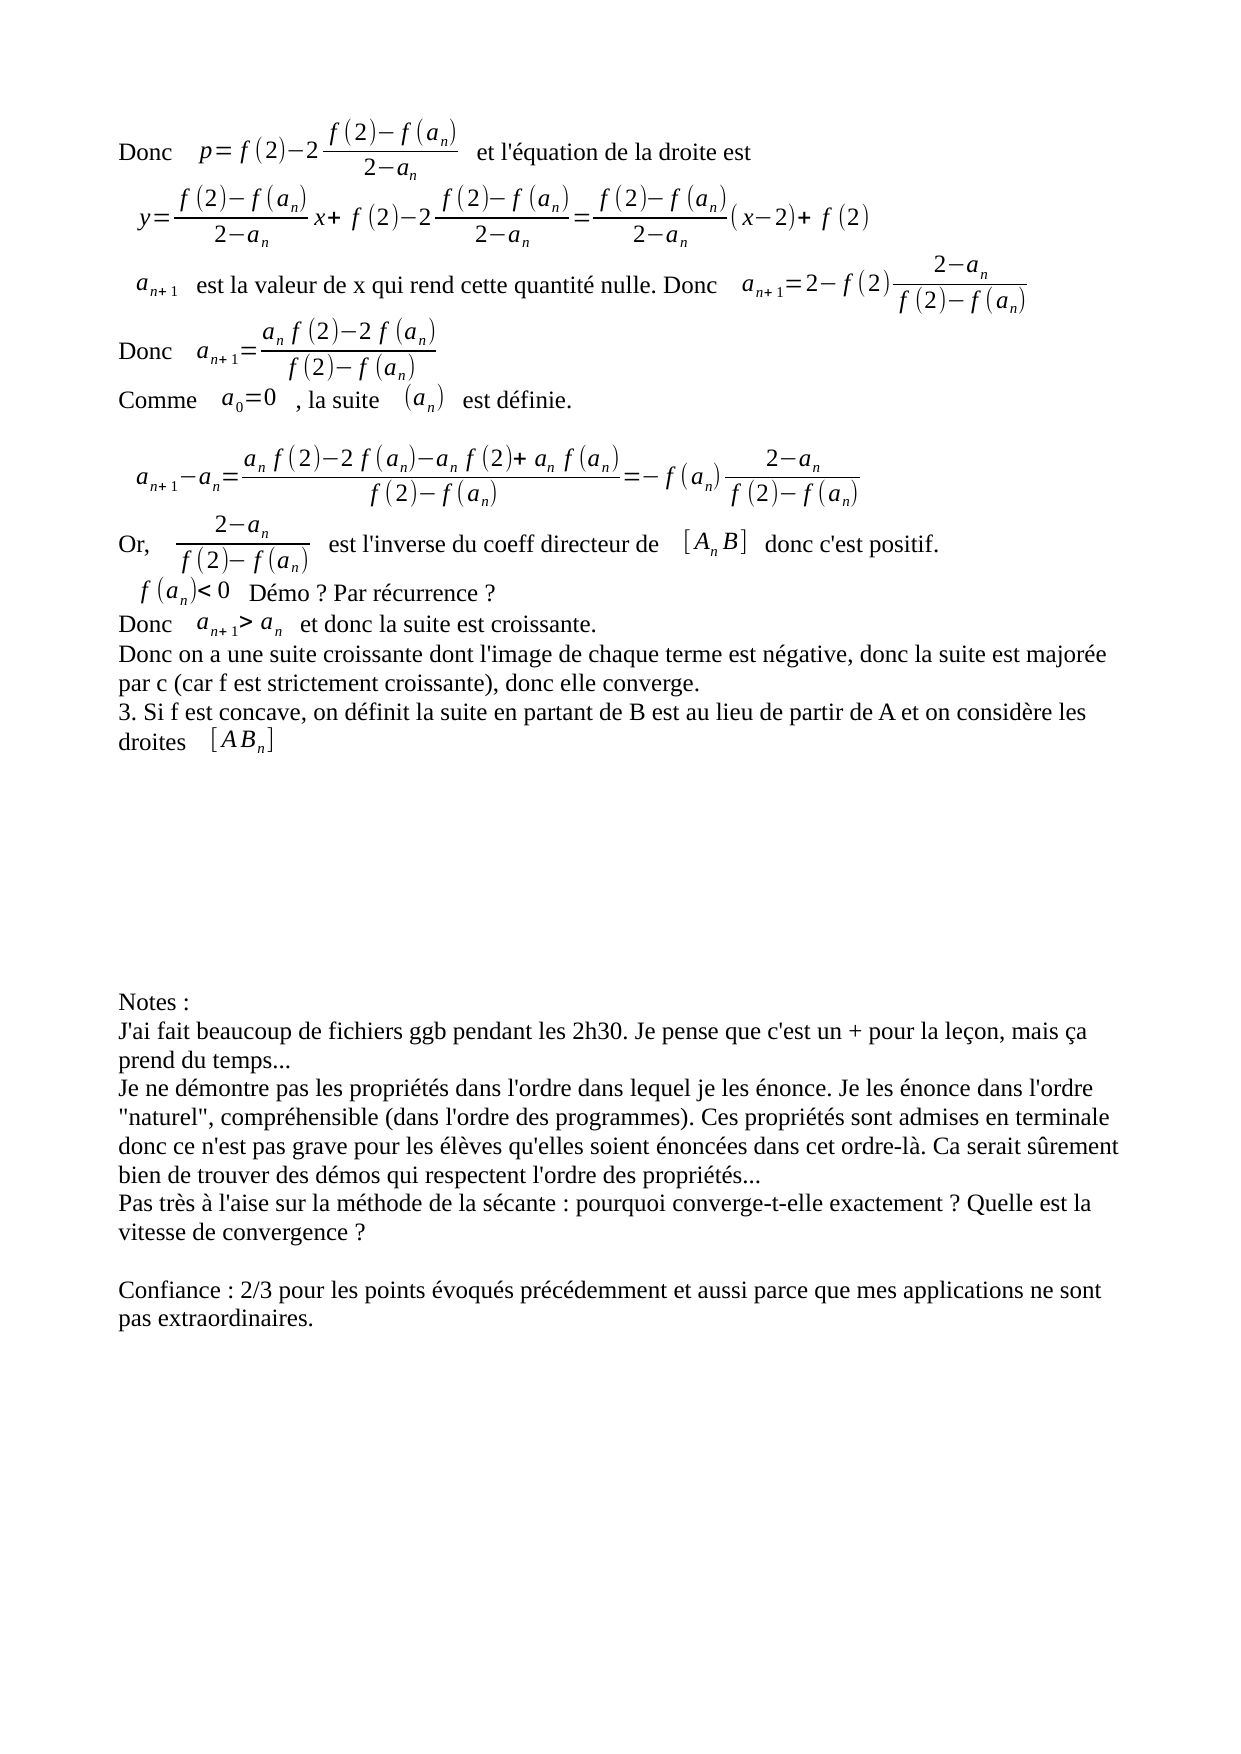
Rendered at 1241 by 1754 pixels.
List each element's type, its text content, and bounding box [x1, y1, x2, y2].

text 3. Si f est concave, on définit la suite en partant de B est au lieu de partir de A et on considère les droites [118, 697, 1122, 757]
text Comme , la suite est définie. [118, 384, 1122, 415]
text Or, est l'inverse du coeff directeur de donc c'est positif. [118, 511, 1122, 577]
text Notes : [118, 987, 1122, 1016]
text Démo ? Par récurrence ? [118, 577, 1122, 608]
text Confiance : 2/3 pour les points évoqués précédemment et aussi parce que mes applications ne sont pas extraordinaires. [118, 1275, 1122, 1332]
text Pas très à l'aise sur la méthode de la sécante : pourquoi converge-t-elle exactement ? Quelle est la vitesse de convergence ? [118, 1188, 1122, 1246]
text Donc et l'équation de la droite est [118, 118, 1122, 184]
text Je ne démontre pas les propriétés dans l'ordre dans lequel je les énonce. Je les énonce dans l'ordre "naturel", compréhensible (dans l'ordre des programmes). Ces propriétés sont admises en terminale donc ce n'est pas grave pour les élèves qu'elles soient énoncées dans cet ordre-là. Ca serait sûrement bien de trouver des démos qui respectent l'ordre des propriétés... [118, 1073, 1122, 1188]
text est la valeur de x qui rend cette quantité nulle. Donc [118, 251, 1122, 317]
text Donc on a une suite croissante dont l'image de chaque terme est négative, donc la suite est majorée par c (car f est strictement croissante), donc elle converge. [118, 639, 1122, 697]
text Donc et donc la suite est croissante. [118, 608, 1122, 639]
text Donc [118, 317, 1122, 384]
text J'ai fait beaucoup de fichiers ggb pendant les 2h30. Je pense que c'est un + pour la leçon, mais ça prend du temps... [118, 1016, 1122, 1073]
